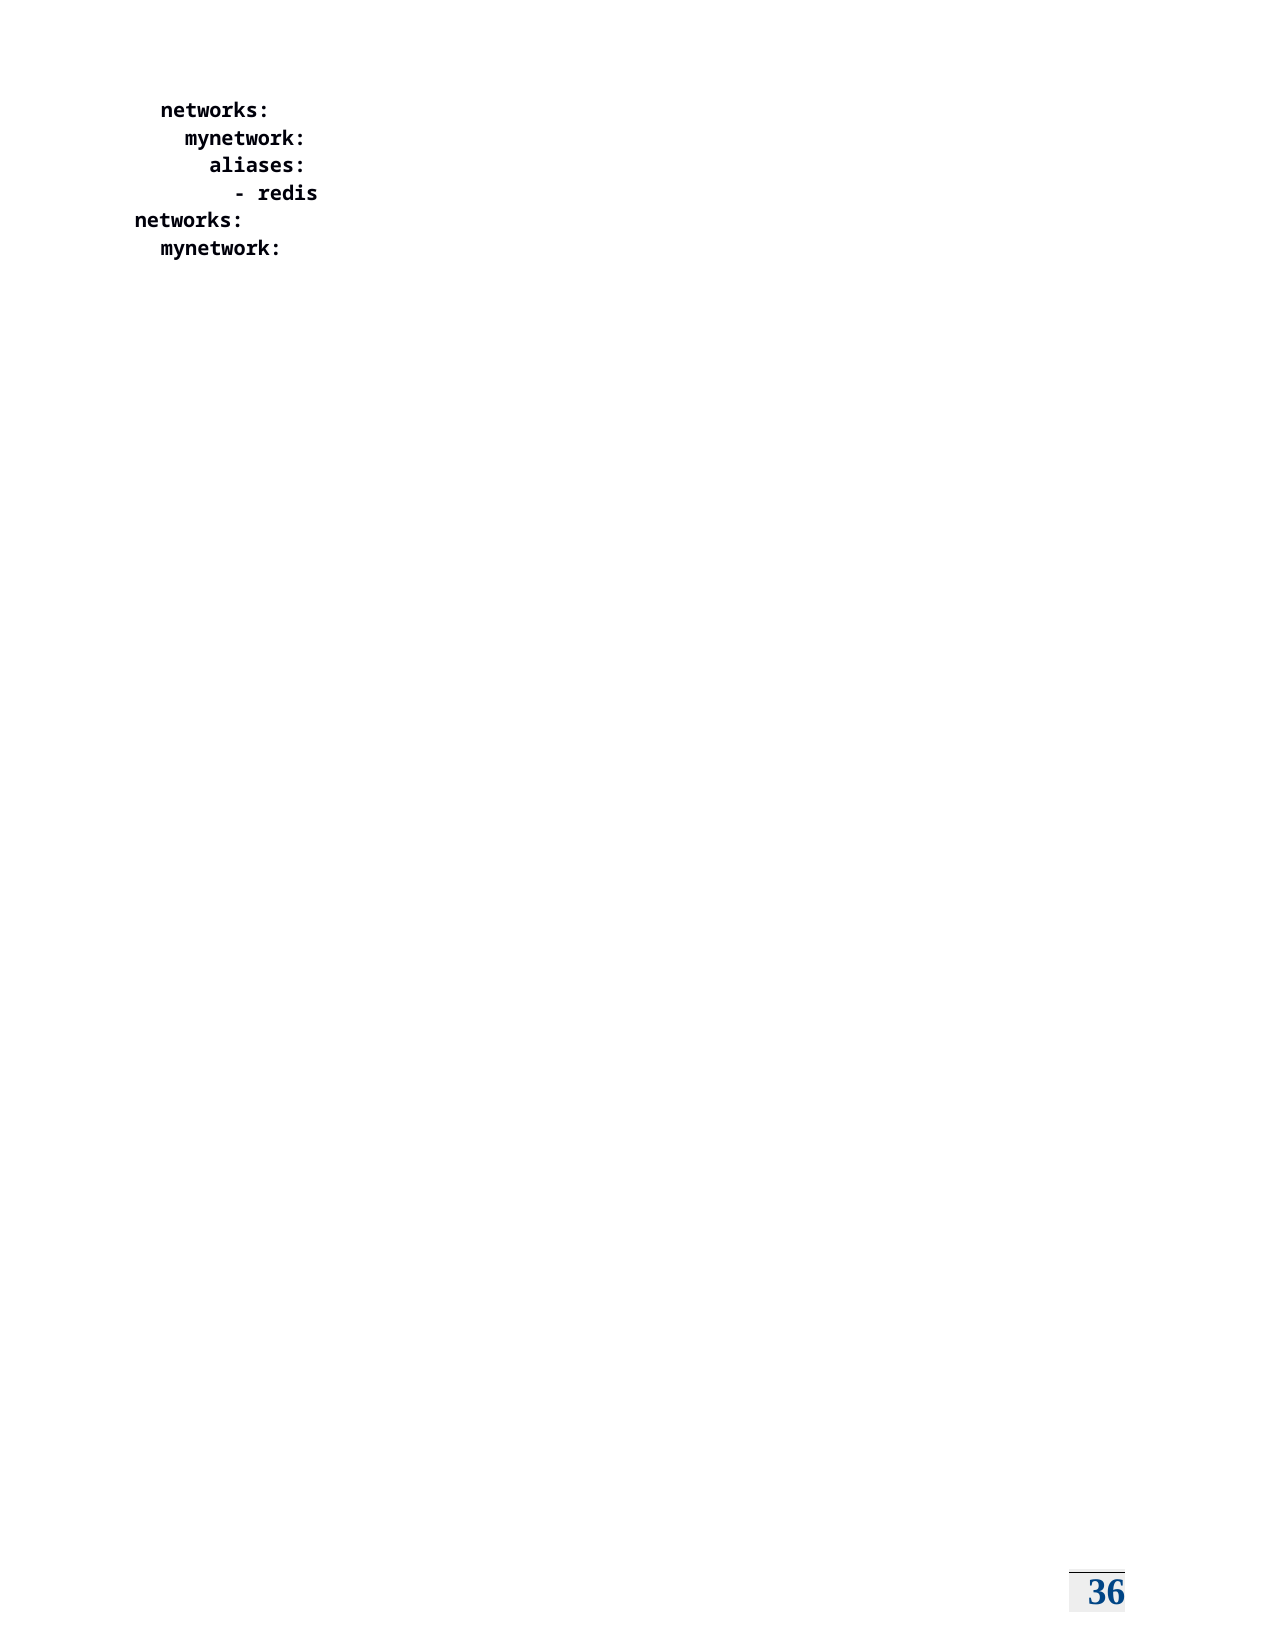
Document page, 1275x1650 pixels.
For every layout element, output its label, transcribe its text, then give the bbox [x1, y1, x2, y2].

text aliases: [112, 151, 1125, 178]
text mynetwork: [112, 233, 1125, 261]
text networks: [74, 206, 1125, 233]
text mynetwork: [112, 123, 1125, 151]
text - redis [112, 178, 1125, 206]
text networks: [112, 96, 1125, 123]
